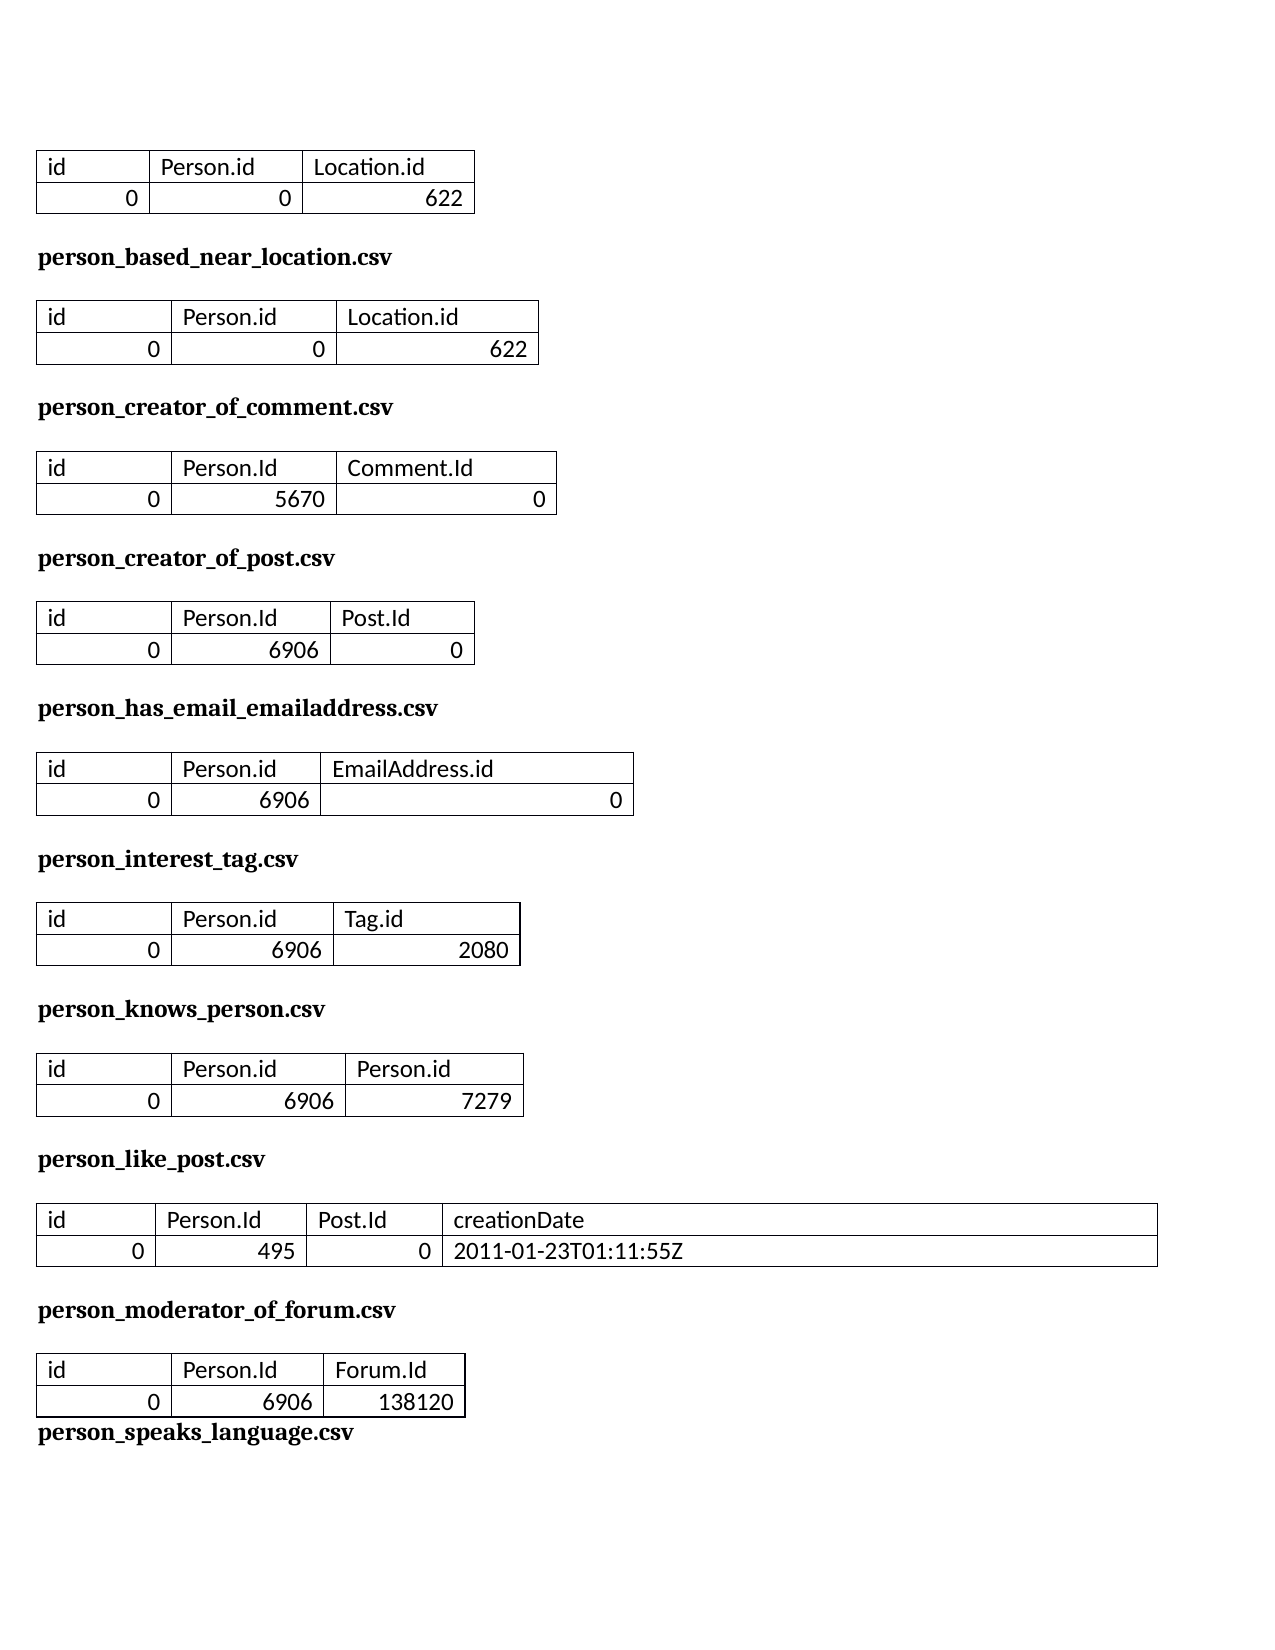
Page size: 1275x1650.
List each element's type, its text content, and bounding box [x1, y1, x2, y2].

table_header Person.id [172, 903, 333, 934]
text person_creator_of_comment.csv [37, 393, 1237, 422]
table_cell 622 [303, 183, 474, 213]
table_cell 0 [37, 1085, 171, 1116]
text person_moderator_of_forum.csv [37, 1296, 1237, 1324]
table_cell 0 [37, 1386, 171, 1416]
table_cell 138120 [324, 1386, 464, 1416]
table_header id [37, 1354, 171, 1385]
table_header Person.id [346, 1054, 523, 1084]
table_header Person.id [172, 1054, 345, 1084]
table_cell 6906 [172, 784, 320, 815]
table_header Post.Id [331, 602, 474, 633]
table_header id [37, 602, 171, 633]
table_cell 0 [331, 634, 474, 664]
text person_knows_person.csv [37, 995, 1237, 1024]
table_header id [37, 753, 171, 783]
table_header Person.id [172, 753, 320, 783]
table_header Person.Id [172, 1354, 323, 1385]
text person_speaks_language.csv [37, 1417, 1237, 1446]
table_header Tag.id [334, 903, 519, 934]
table_header creationDate [443, 1204, 1157, 1234]
table_cell 0 [37, 333, 171, 363]
table_header Comment.Id [337, 452, 556, 482]
table_cell 0 [321, 784, 633, 815]
table_cell 7279 [346, 1085, 523, 1116]
table_header Post.Id [307, 1204, 442, 1234]
table_cell 0 [37, 1236, 155, 1266]
table_cell 0 [37, 784, 171, 815]
table_cell 2011-01-23T01:11:55Z [443, 1236, 1157, 1266]
table_cell 0 [37, 935, 171, 965]
text person_interest_tag.csv [37, 844, 1237, 873]
table_cell 2080 [334, 935, 519, 965]
text person_like_post.csv [37, 1145, 1237, 1174]
table_header id [37, 1204, 155, 1234]
table_header Person.Id [156, 1204, 306, 1234]
table_header id [37, 452, 171, 482]
table_cell 0 [337, 484, 556, 514]
table_cell 0 [37, 634, 171, 664]
text person_based_near_location.csv [37, 243, 1237, 272]
text person_creator_of_post.csv [37, 544, 1237, 572]
table_header Location.id [303, 151, 474, 182]
table_cell 0 [150, 183, 302, 213]
table_cell 0 [37, 183, 149, 213]
table_header id [37, 151, 149, 182]
table_cell 622 [337, 333, 538, 363]
table_header Person.id [172, 301, 336, 332]
table_cell 0 [37, 484, 171, 514]
table_header Forum.Id [324, 1354, 464, 1385]
table_header Person.id [150, 151, 302, 182]
text person_has_email_emailaddress.csv [37, 694, 1237, 723]
table_cell 495 [156, 1236, 306, 1266]
table_header Person.Id [172, 452, 336, 482]
table_cell 6906 [172, 1386, 323, 1416]
table_header id [37, 903, 171, 934]
table_header EmailAddress.id [321, 753, 633, 783]
table_cell 6906 [172, 935, 333, 965]
table_header id [37, 1054, 171, 1084]
table_header Person.Id [172, 602, 330, 633]
table_cell 5670 [172, 484, 336, 514]
table_header Location.id [337, 301, 538, 332]
table_cell 6906 [172, 634, 330, 664]
table_header id [37, 301, 171, 332]
table_cell 0 [172, 333, 336, 363]
table_cell 6906 [172, 1085, 345, 1116]
table_cell 0 [307, 1236, 442, 1266]
